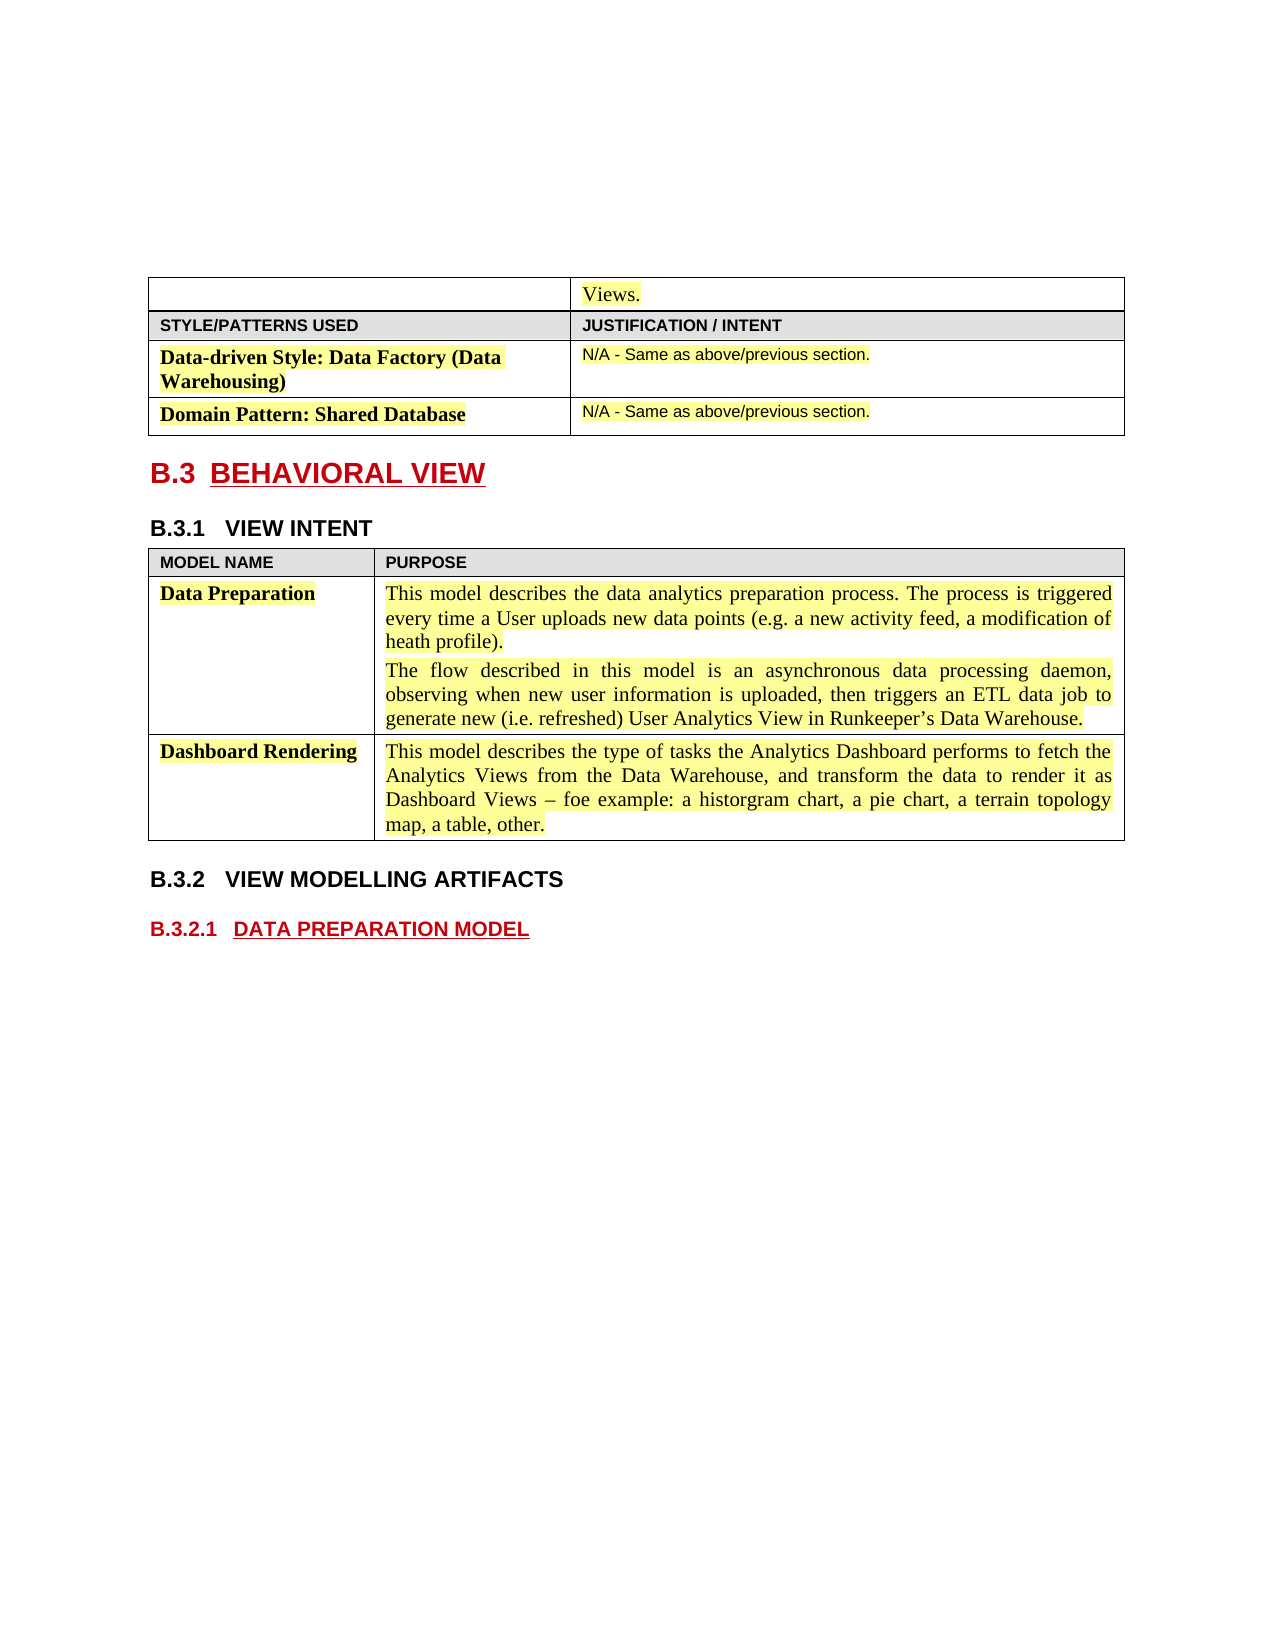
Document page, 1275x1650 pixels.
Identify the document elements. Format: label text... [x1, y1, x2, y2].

table_cell N/A - Same as above/previous section. [571, 398, 1124, 434]
table_cell Data-driven Style: Data Factory (Data Warehousing) [149, 341, 570, 397]
table_header JUSTIFICATION / INTENT [571, 312, 1124, 339]
table_cell This model describes the data analytics preparation process. The process is triggered every time a User uploads new data points (e.g. a new activity feed, a modification of heath profile). The flow described in this model is an asynchronous data processing daemon, observing when new user information is uploaded, then triggers an ETL data job to generate new (i.e. refreshed) User Analytics View in Runkeeper’s Data Warehouse. [375, 577, 1124, 734]
table_header MODEL NAME [149, 549, 374, 576]
table_cell Data Preparation [149, 577, 374, 734]
table_header PURPOSE [375, 549, 1124, 576]
table_header STYLE/PATTERNS USED [149, 312, 570, 339]
subtitle DATA PREPARATION MODEL [150, 917, 1125, 941]
table_cell [149, 278, 570, 310]
subtitle BEHAVIORAL VIEW [150, 456, 1125, 490]
table_cell Views. [571, 278, 1124, 310]
subtitle VIEW MODELLING ARTIFACTS [150, 866, 1125, 892]
subtitle VIEW INTENT [150, 515, 1125, 541]
table_cell Domain Pattern: Shared Database [149, 398, 570, 434]
table_cell Dashboard Rendering [149, 735, 374, 840]
table_cell N/A - Same as above/previous section. [571, 341, 1124, 397]
table_cell This model describes the type of tasks the Analytics Dashboard performs to fetch the Analytics Views from the Data Warehouse, and transform the data to render it as Dashboard Views – foe example: a historgram chart, a pie chart, a terrain topology map, a table, other. [375, 735, 1124, 840]
